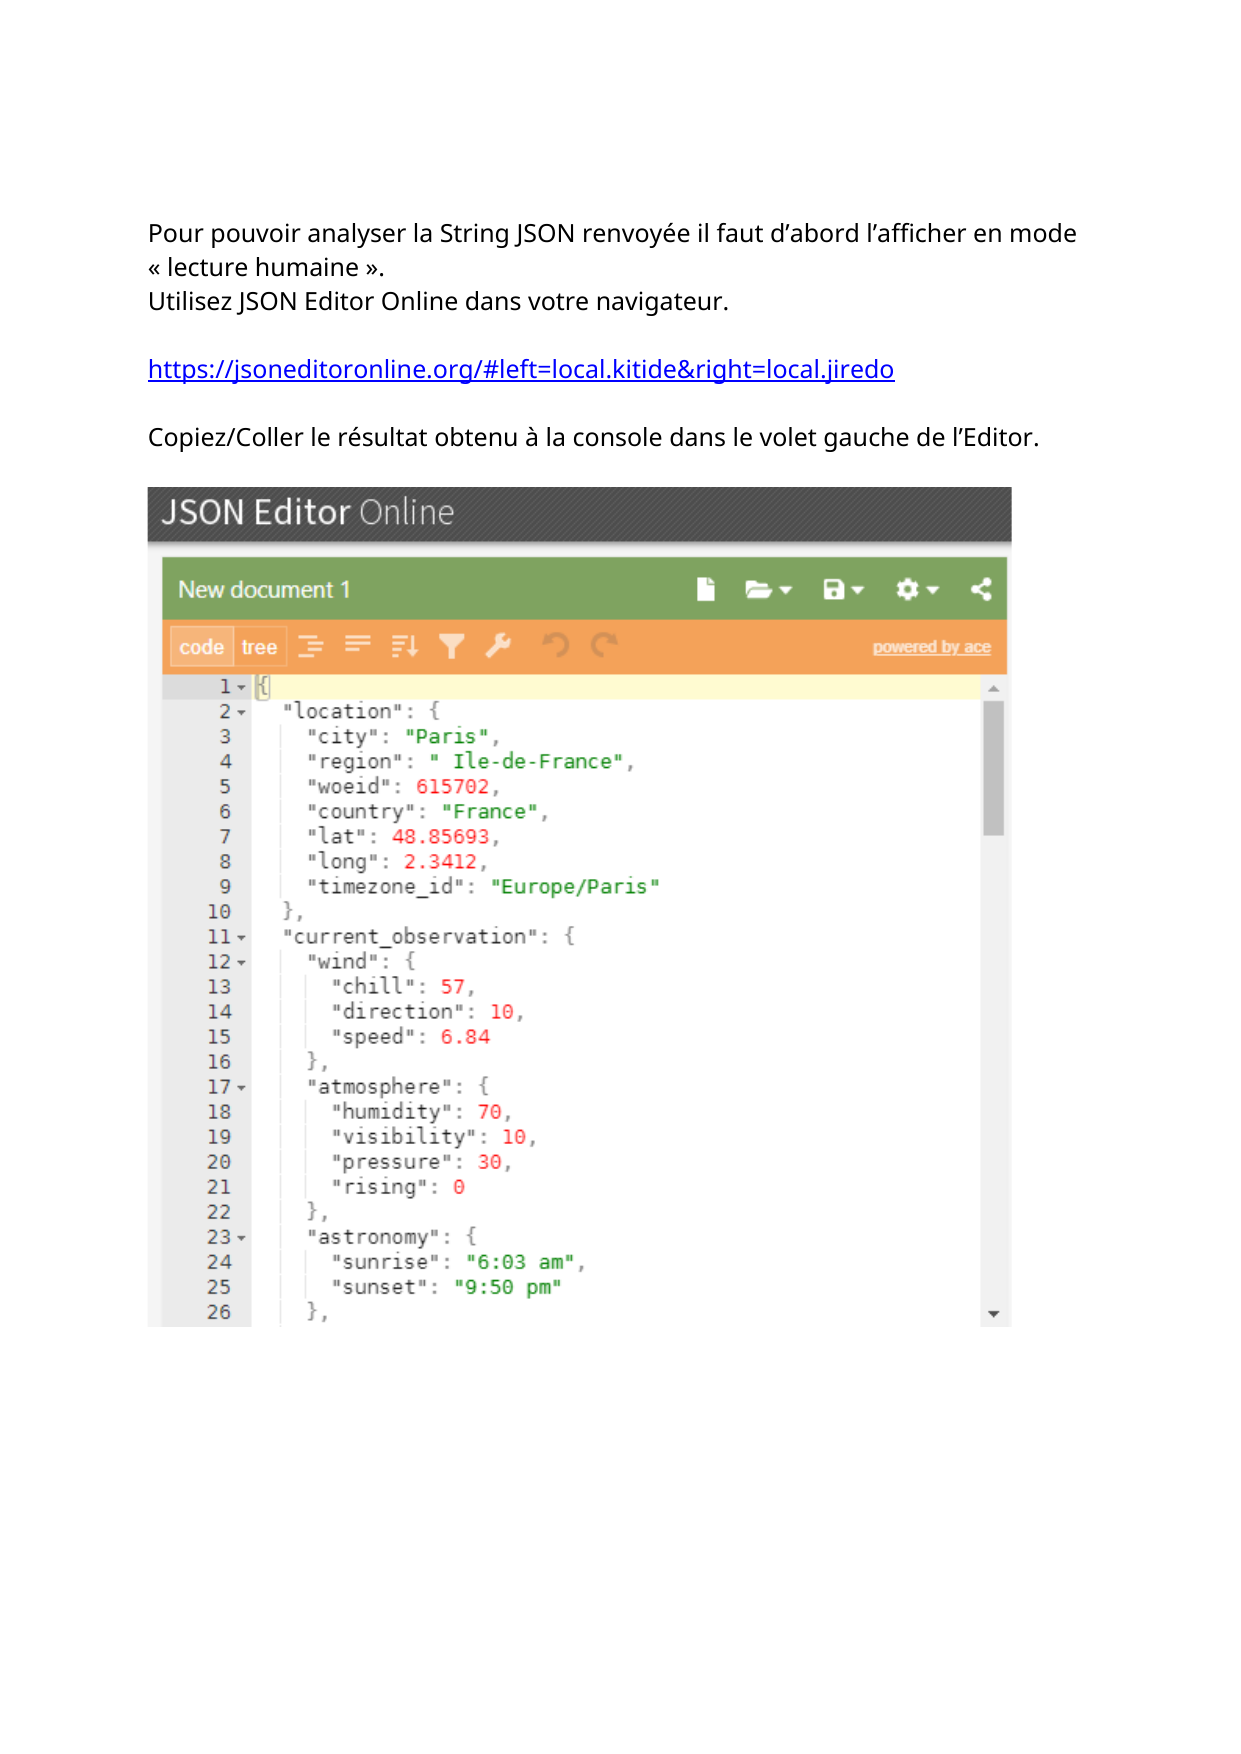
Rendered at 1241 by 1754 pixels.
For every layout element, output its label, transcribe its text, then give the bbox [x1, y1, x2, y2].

text https://jsoneditoronline.org/#left=local.kitide&right=local.jiredo [148, 352, 1092, 386]
picture [147, 487, 1012, 1327]
text Utilisez JSON Editor Online dans votre navigateur. [148, 283, 1092, 317]
text Copiez/Coller le résultat obtenu à la console dans le volet gauche de l’Editor. [148, 420, 1092, 454]
text Pour pouvoir analyser la String JSON renvoyée il faut d’abord l’afficher en mode « lecture humaine ». [148, 215, 1092, 283]
